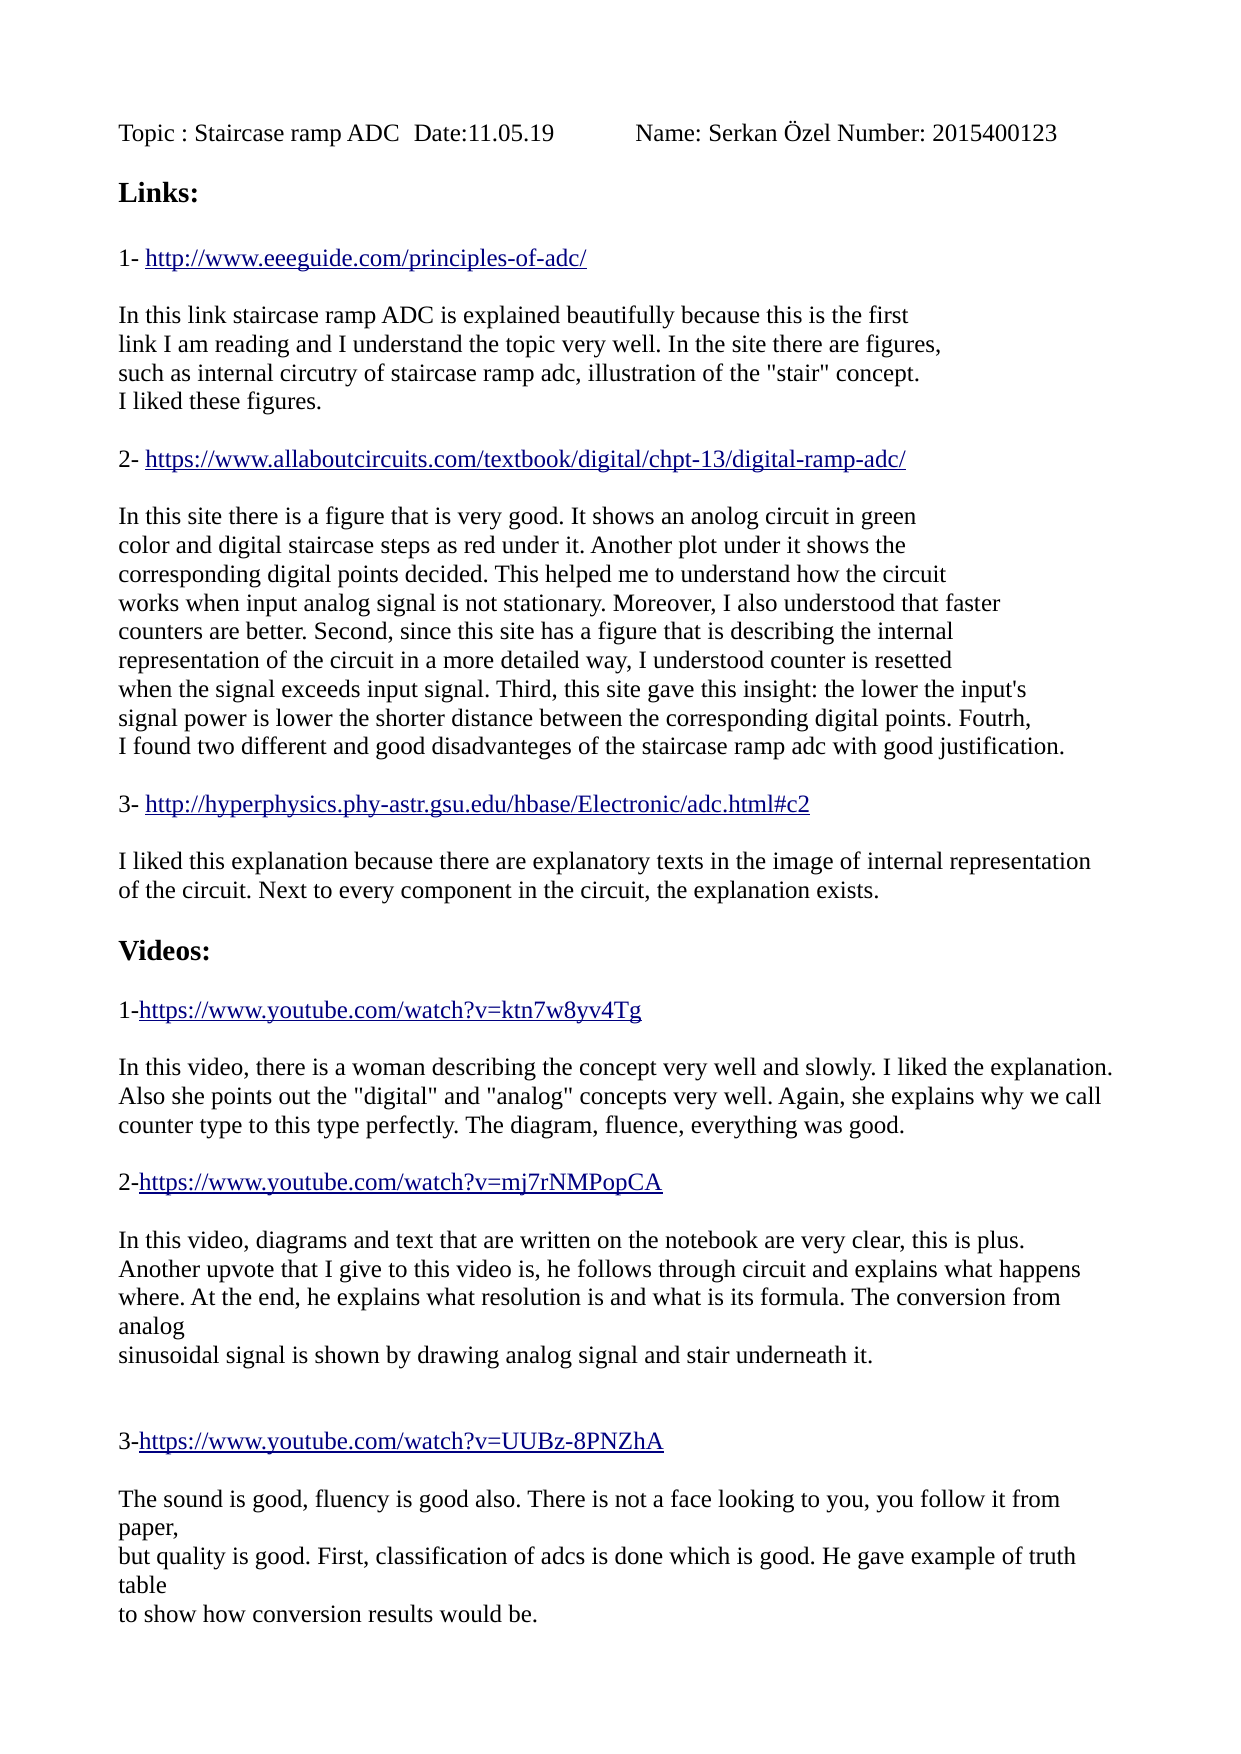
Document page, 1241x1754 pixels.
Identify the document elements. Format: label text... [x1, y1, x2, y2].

text where. At the end, he explains what resolution is and what is its formula. The conversion from analog [118, 1282, 1122, 1340]
text of the circuit. Next to every component in the circuit, the explanation exists. [118, 875, 1122, 904]
text counter type to this type perfectly. The diagram, fluence, everything was good. [118, 1110, 1122, 1139]
text to show how conversion results would be. [118, 1599, 1122, 1627]
text 2- https://www.allaboutcircuits.com/textbook/digital/chpt-13/digital-ramp-adc/ [118, 444, 1122, 473]
text 3- http://hyperphysics.phy-astr.gsu.edu/hbase/Electronic/adc.html#c2 [118, 789, 1122, 818]
text link I am reading and I understand the topic very well. In the site there are figures, [118, 329, 1122, 358]
text In this site there is a figure that is very good. It shows an anolog circuit in green [118, 501, 1122, 530]
text sinusoidal signal is shown by drawing analog signal and stair underneath it. [118, 1340, 1122, 1369]
text I found two different and good disadvanteges of the staircase ramp adc with good justification. [118, 731, 1122, 760]
text 1-https://www.youtube.com/watch?v=ktn7w8yv4Tg [118, 995, 1122, 1024]
text I liked this explanation because there are explanatory texts in the image of internal representation [118, 846, 1122, 875]
text signal power is lower the shorter distance between the corresponding digital points. Foutrh, [118, 703, 1122, 731]
text but quality is good. First, classification of adcs is done which is good. He gave example of truth table [118, 1541, 1122, 1599]
text The sound is good, fluency is good also. There is not a face looking to you, you follow it from paper, [118, 1484, 1122, 1541]
text corresponding digital points decided. This helped me to understand how the circuit [118, 559, 1122, 588]
text color and digital staircase steps as red under it. Another plot under it shows the [118, 530, 1122, 559]
text Links: [118, 176, 1122, 209]
text Another upvote that I give to this video is, he follows through circuit and explains what happens [118, 1254, 1122, 1282]
text Videos: [118, 933, 1122, 966]
text representation of the circuit in a more detailed way, I understood counter is resetted [118, 645, 1122, 674]
text In this link staircase ramp ADC is explained beautifully because this is the first [118, 300, 1122, 329]
text when the signal exceeds input signal. Third, this site gave this insight: the lower the input's [118, 674, 1122, 703]
text I liked these figures. [118, 386, 1122, 415]
text such as internal circutry of staircase ramp adc, illustration of the "stair" concept. [118, 358, 1122, 386]
text In this video, there is a woman describing the concept very well and slowly. I liked the explanation. [118, 1052, 1122, 1081]
text Topic : Staircase ramp ADC Date:11.05.19 Name: Serkan Özel Number: 2015400123 [118, 118, 1122, 147]
text counters are better. Second, since this site has a figure that is describing the internal [118, 616, 1122, 645]
text 1- http://www.eeeguide.com/principles-of-adc/ [118, 243, 1122, 271]
text Also she points out the "digital" and "analog" concepts very well. Again, she explains why we call [118, 1081, 1122, 1110]
text 2-https://www.youtube.com/watch?v=mj7rNMPopCA [118, 1167, 1122, 1196]
text In this video, diagrams and text that are written on the notebook are very clear, this is plus. [118, 1225, 1122, 1254]
text 3-https://www.youtube.com/watch?v=UUBz-8PNZhA [118, 1426, 1122, 1455]
text works when input analog signal is not stationary. Moreover, I also understood that faster [118, 588, 1122, 616]
